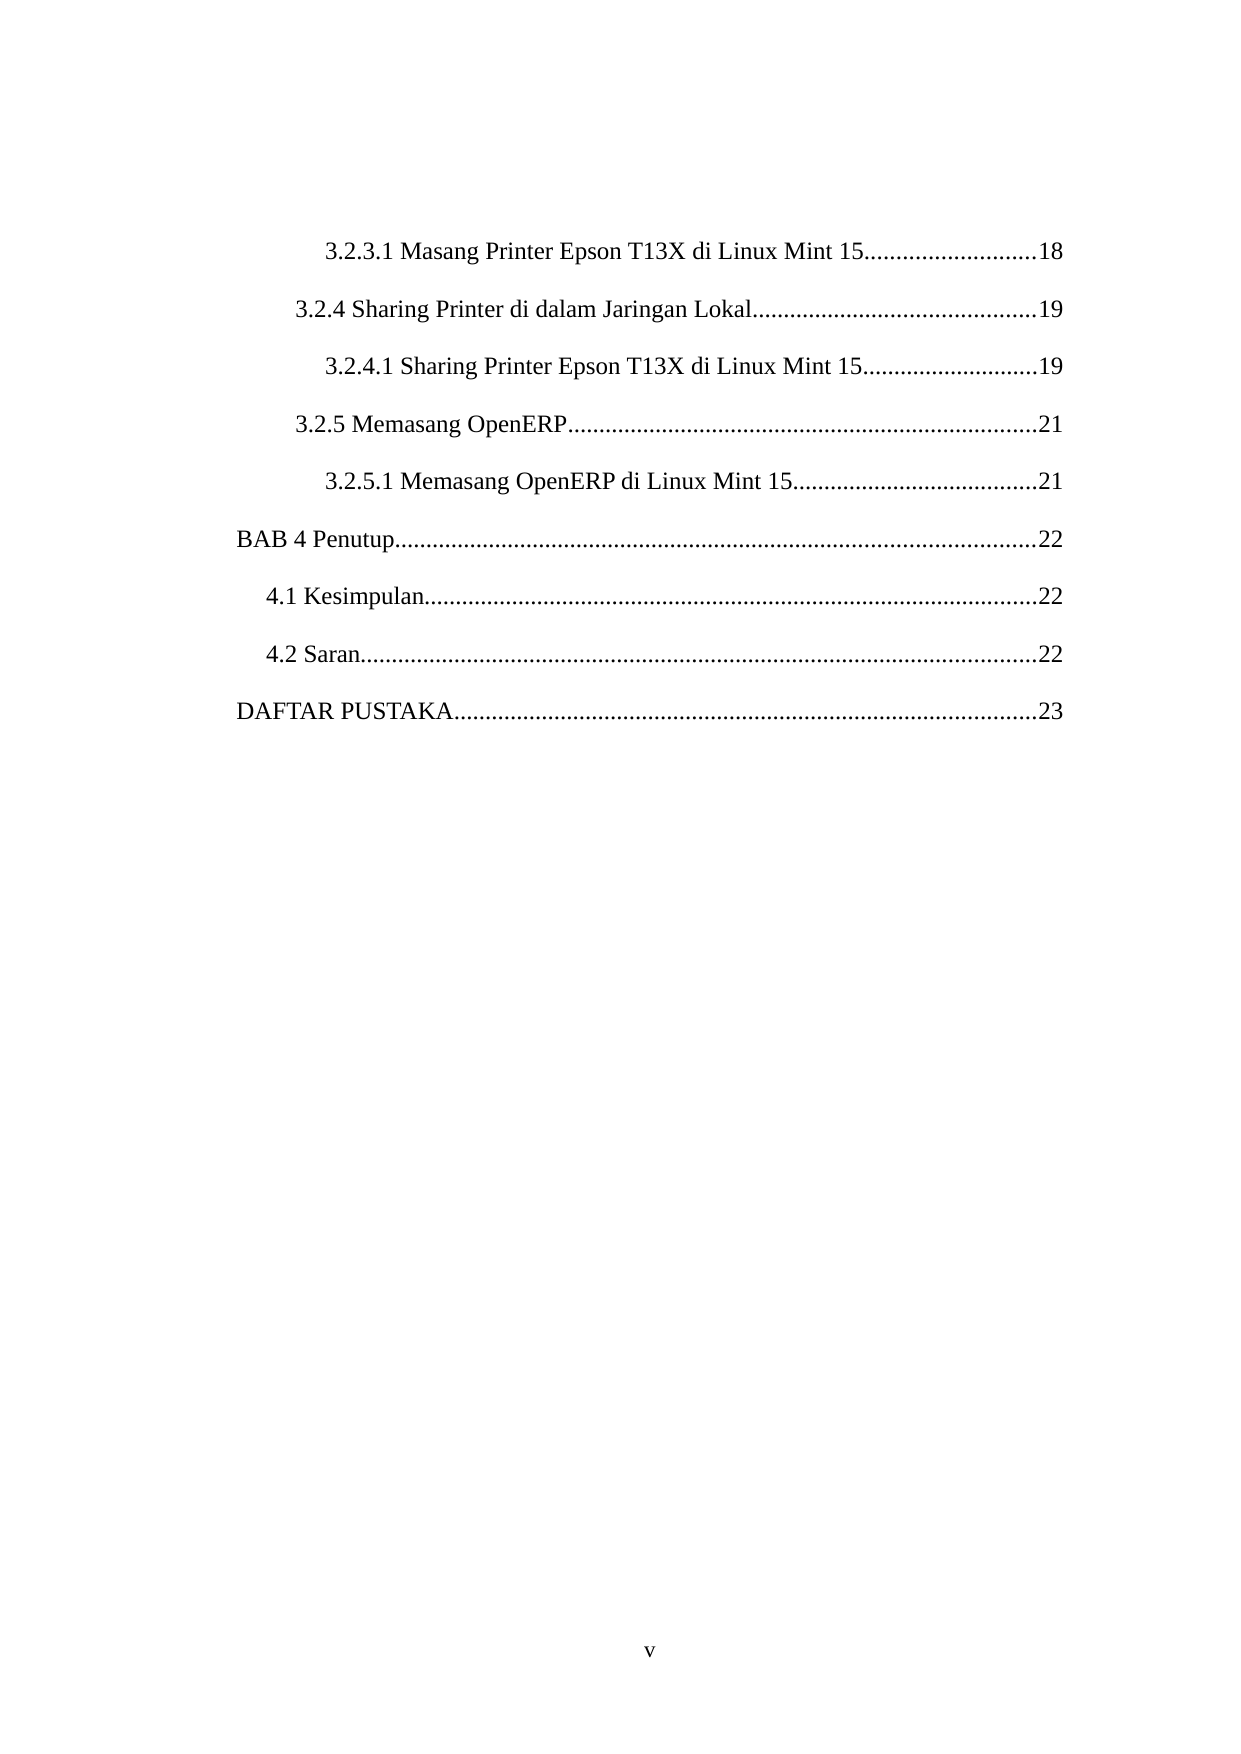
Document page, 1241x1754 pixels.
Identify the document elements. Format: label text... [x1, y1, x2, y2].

text 4.1 Kesimpulan 22 [266, 581, 1063, 610]
text 3.2.5.1 Memasang OpenERP di Linux Mint 15 21 [325, 466, 1063, 495]
text 3.2.3.1 Masang Printer Epson T13X di Linux Mint 15 18 [325, 236, 1063, 265]
text DAFTAR PUSTAKA 23 [236, 696, 1063, 725]
text 3.2.4.1 Sharing Printer Epson T13X di Linux Mint 15 19 [325, 351, 1063, 380]
text 3.2.4 Sharing Printer di dalam Jaringan Lokal 19 [295, 294, 1063, 322]
text 4.2 Saran 22 [266, 639, 1063, 667]
text BAB 4 Penutup 22 [236, 524, 1063, 552]
text 3.2.5 Memasang OpenERP 21 [295, 409, 1063, 437]
